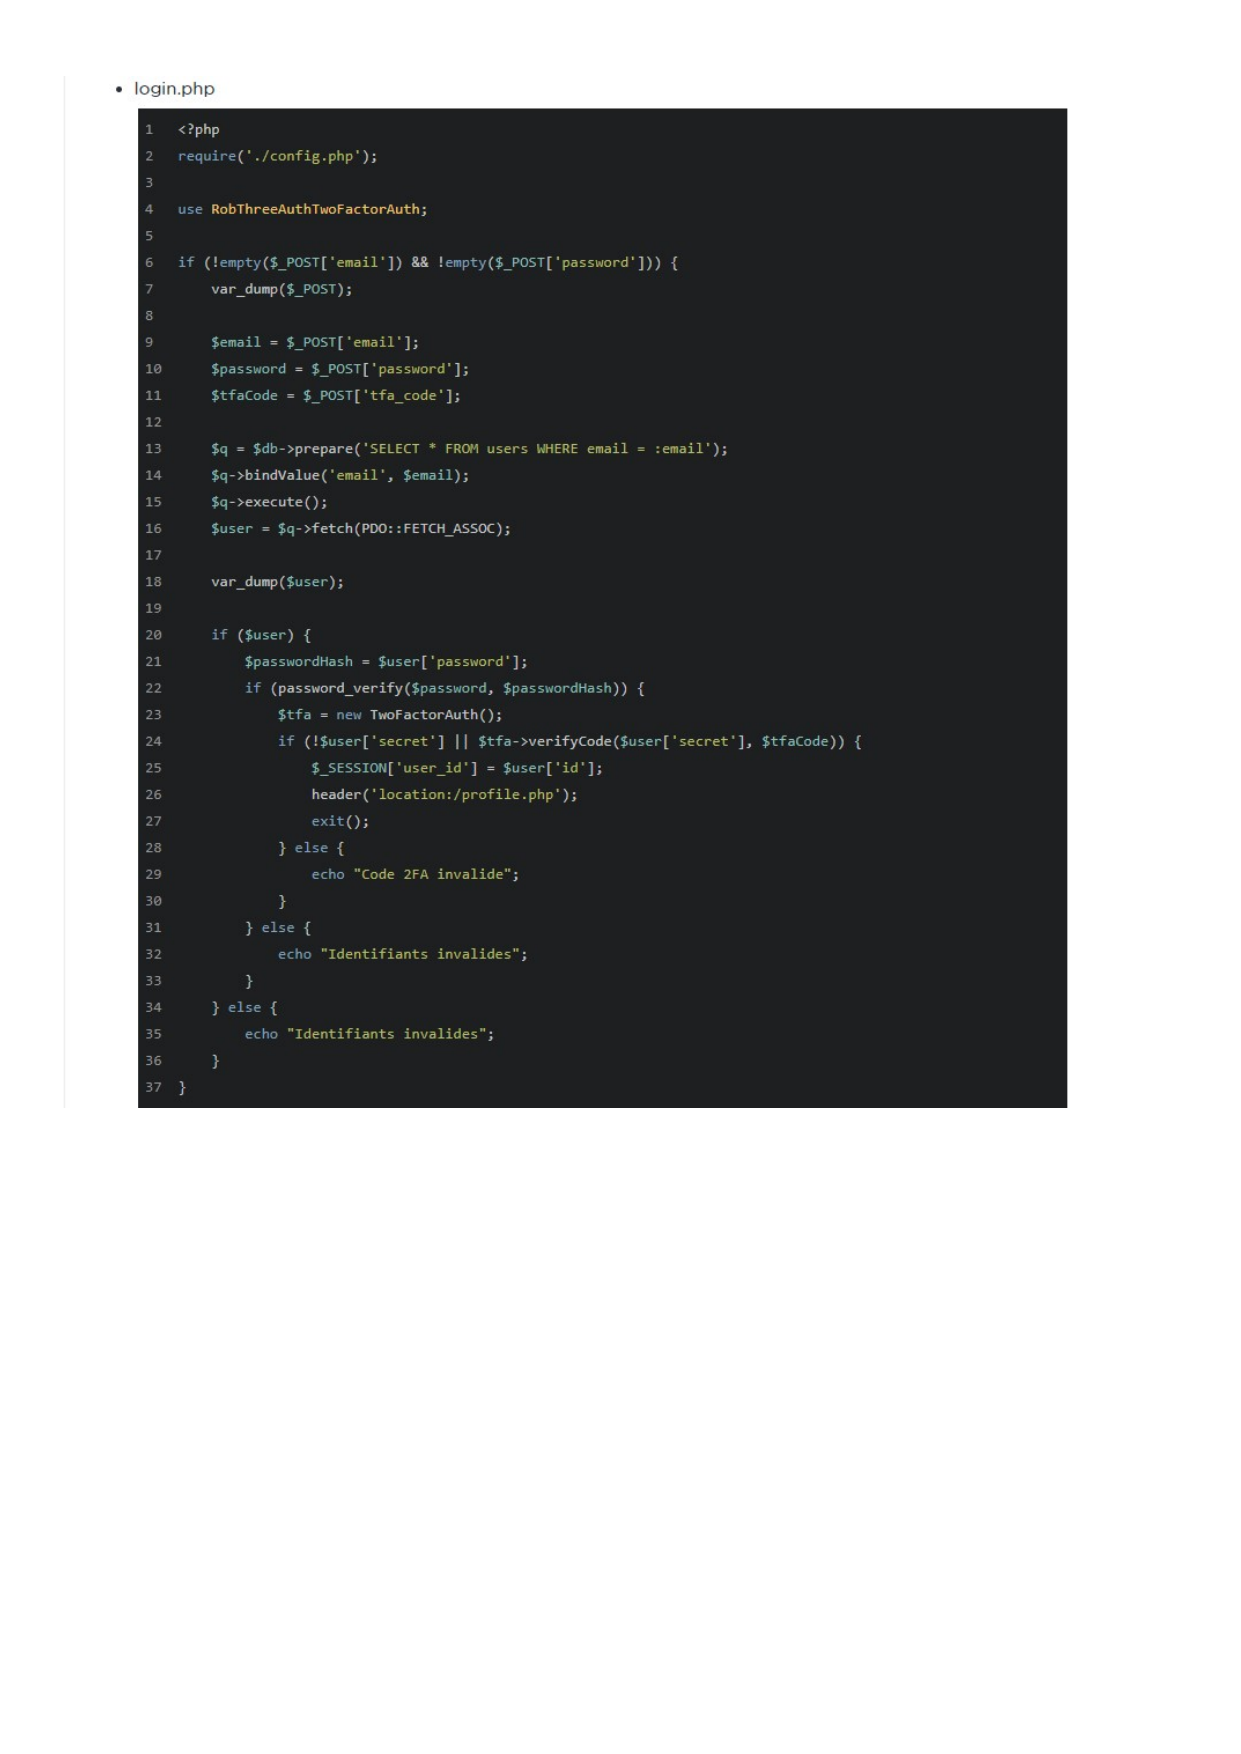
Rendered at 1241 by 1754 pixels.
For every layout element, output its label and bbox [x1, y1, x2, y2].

picture [63, 76, 1068, 1108]
